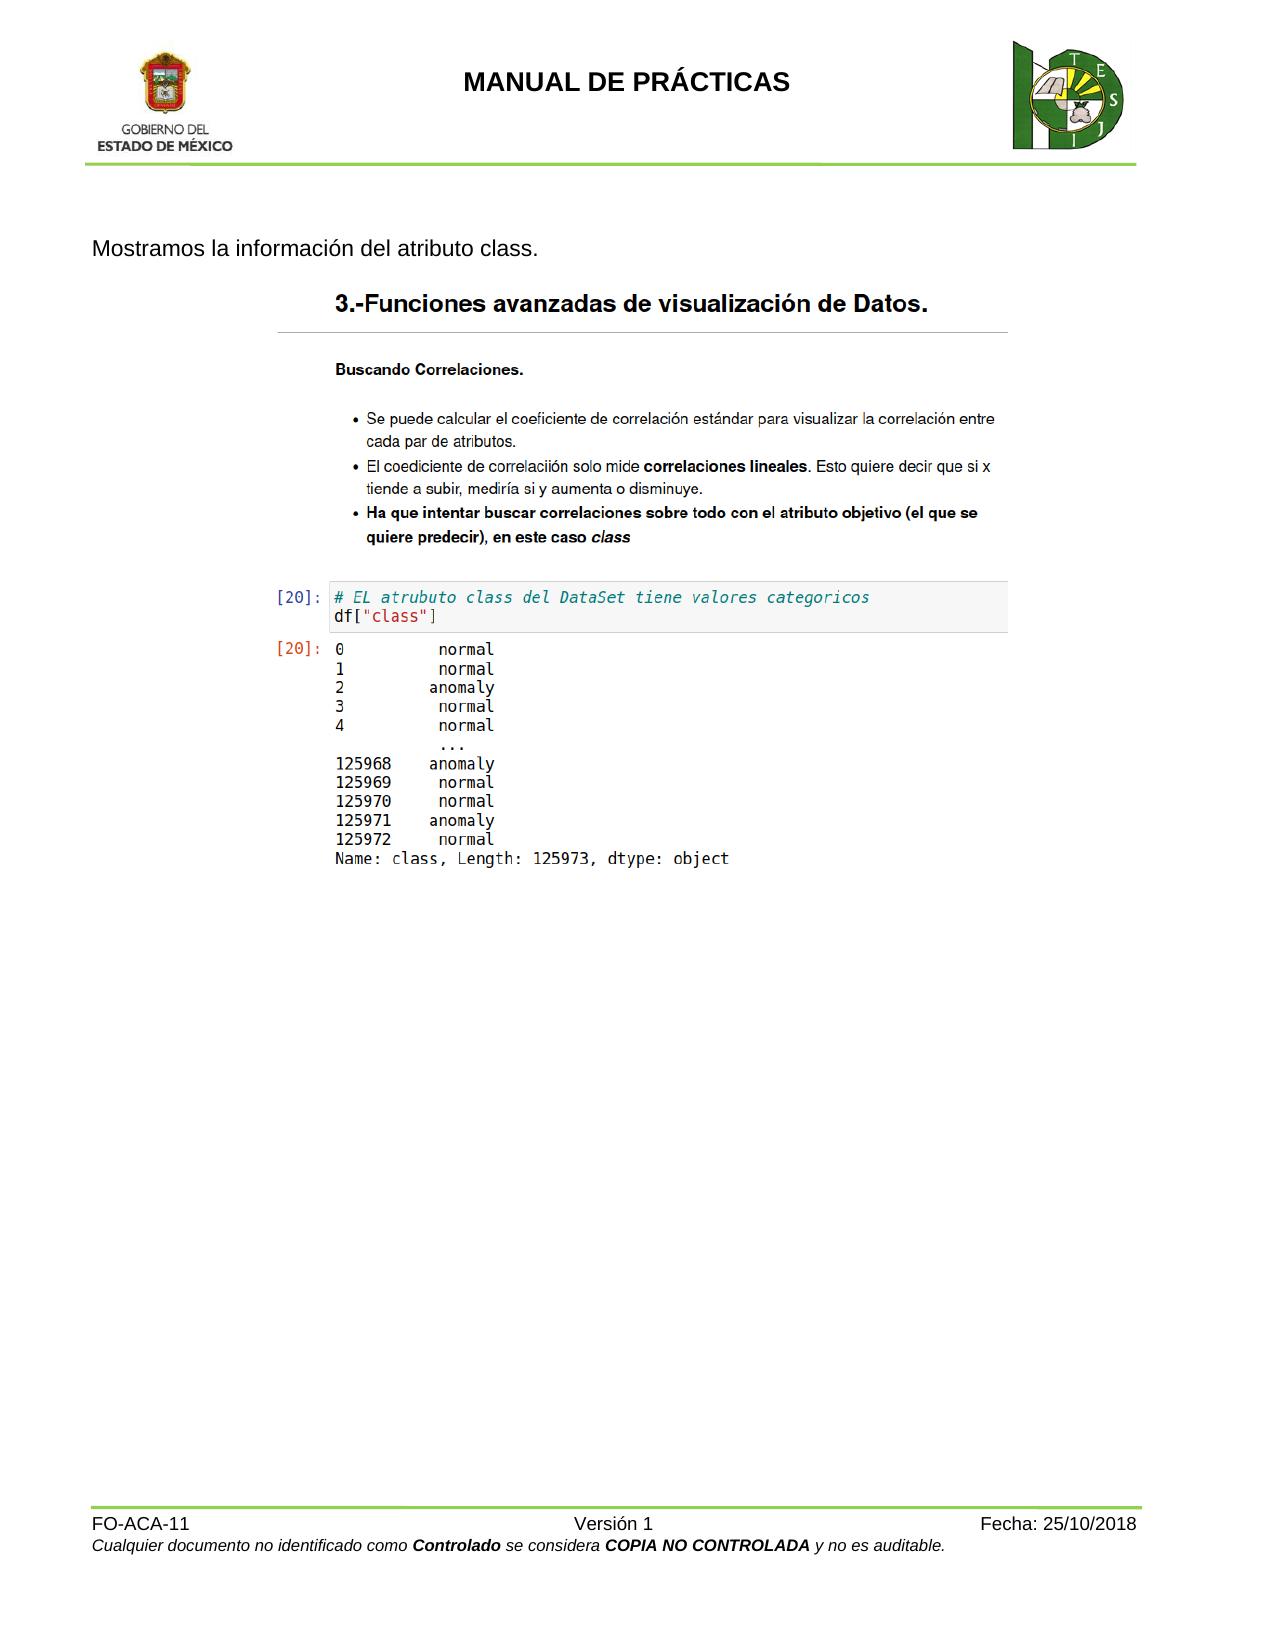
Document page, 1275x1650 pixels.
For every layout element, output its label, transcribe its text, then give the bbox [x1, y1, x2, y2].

picture [277, 276, 1008, 877]
picture [89, 41, 235, 160]
text Mostramos la información del atributo class. [92, 235, 1177, 903]
picture [1012, 40, 1130, 156]
